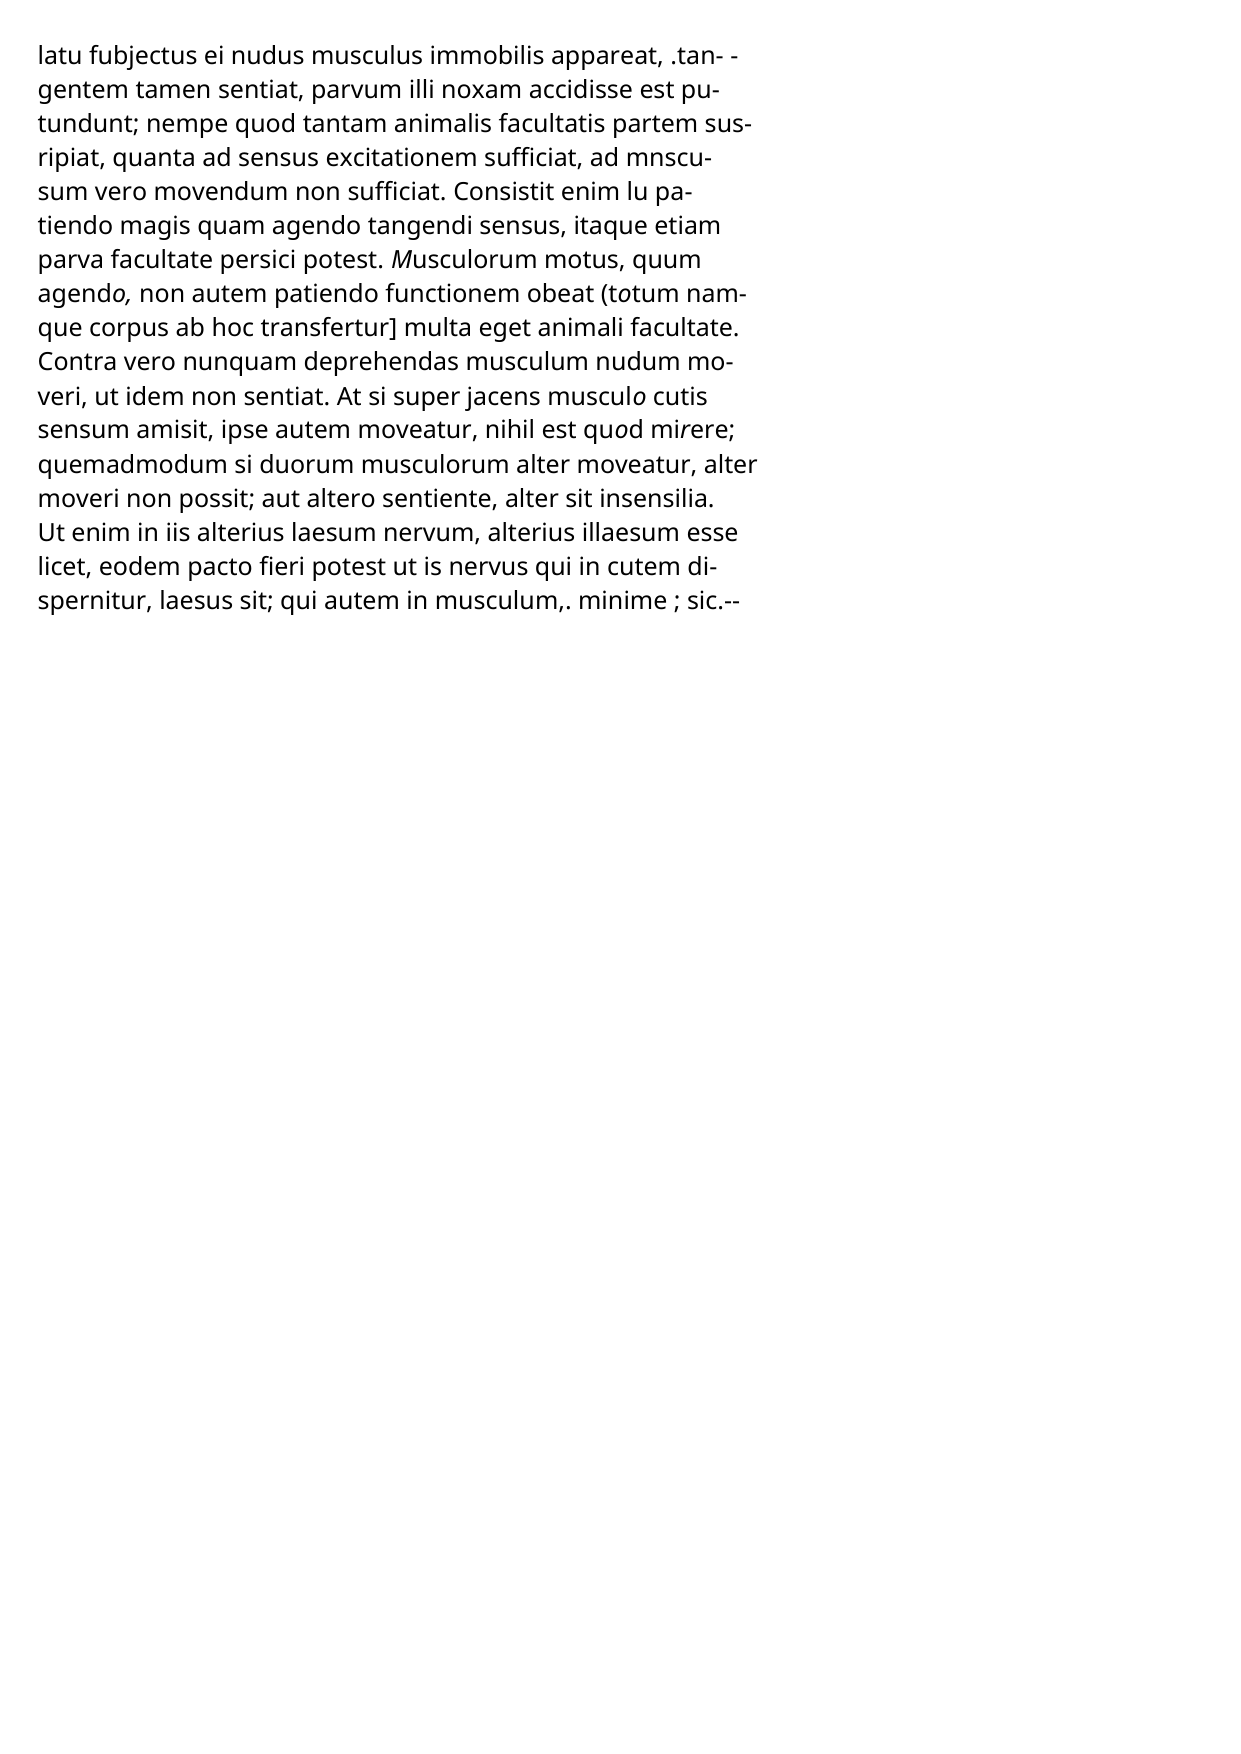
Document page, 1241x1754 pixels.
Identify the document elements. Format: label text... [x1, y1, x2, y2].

text latu fubjectus ei nudus musculus immobilis appareat, .tan- - gentem tamen sentiat, parvum illi noxam accidisse est pu- tundunt; nempe quod tantam animalis facultatis partem sus- ripiat, quanta ad sensus excitationem sufficiat, ad mnscu- sum vero movendum non sufficiat. Consistit enim lu pa- tiendo magis quam agendo tangendi sensus, itaque etiam parva facultate persici potest. Musculorum motus, quum agendo, non autem patiendo functionem obeat (totum nam- que corpus ab hoc transfertur] multa eget animali facultate. Contra vero nunquam deprehendas musculum nudum mo- veri, ut idem non sentiat. At si super jacens musculo cutis sensum amisit, ipse autem moveatur, nihil est quod mirere; quemadmodum si duorum musculorum alter moveatur, alter moveri non possit; aut altero sentiente, alter sit insensilia. Ut enim in iis alterius laesum nervum, alterius illaesum esse licet, eodem pacto fieri potest ut is nervus qui in cutem di- spernitur, laesus sit; qui autem in musculum,. minime ; sic.-- [37, 37, 1203, 617]
